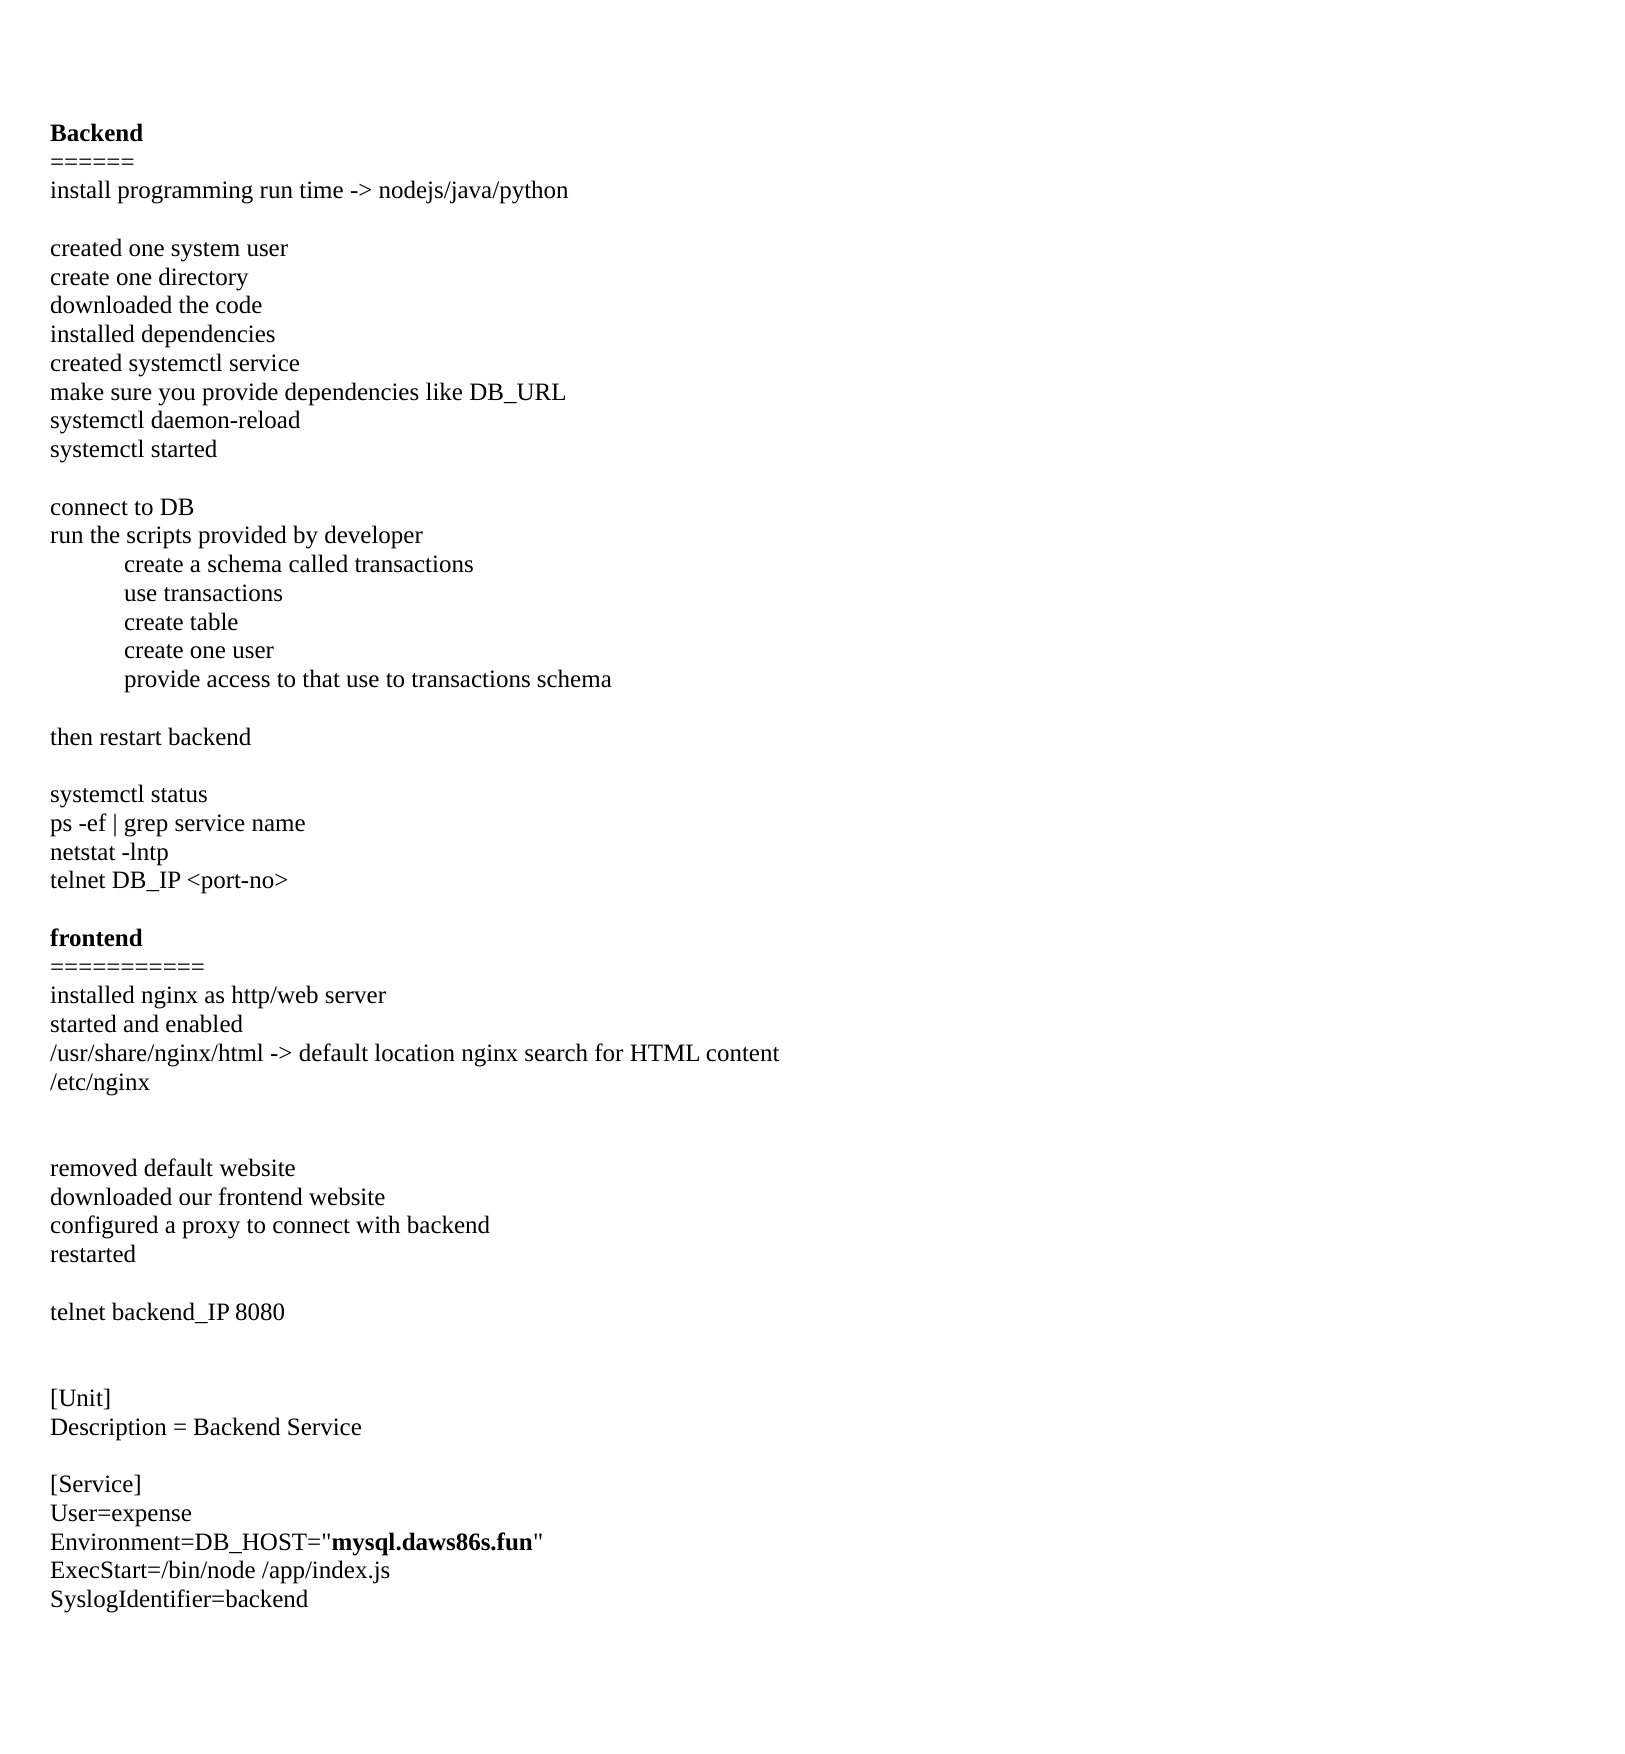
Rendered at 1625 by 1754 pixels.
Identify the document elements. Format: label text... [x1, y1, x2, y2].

text restarted [50, 1239, 1562, 1268]
text create one directory [50, 262, 1562, 291]
text create one user [50, 636, 1562, 664]
text /usr/share/nginx/html -> default location nginx search for HTML content [50, 1038, 1562, 1067]
text [Unit] [50, 1383, 1562, 1412]
text ExecStart=/bin/node /app/index.js [50, 1556, 1562, 1584]
text created one system user [50, 233, 1562, 262]
text ====== [50, 147, 1562, 176]
text systemctl started [50, 434, 1562, 463]
text [Service] [50, 1469, 1562, 1498]
text downloaded our frontend website [50, 1182, 1562, 1211]
text create a schema called transactions [50, 549, 1562, 578]
text installed dependencies [50, 319, 1562, 348]
text User=expense [50, 1498, 1562, 1527]
text /etc/nginx [50, 1067, 1562, 1096]
text started and enabled [50, 1009, 1562, 1038]
text created systemctl service [50, 348, 1562, 377]
text telnet DB_IP <port-no> [50, 866, 1562, 894]
text frontend [50, 923, 1562, 952]
text downloaded the code [50, 291, 1562, 319]
text connect to DB [50, 492, 1562, 521]
text systemctl daemon-reload [50, 406, 1562, 434]
text removed default website [50, 1153, 1562, 1182]
text provide access to that use to transactions schema [50, 664, 1562, 693]
text systemctl status [50, 779, 1562, 808]
text then restart backend [50, 722, 1562, 751]
text SyslogIdentifier=backend [50, 1584, 1562, 1613]
text use transactions [50, 578, 1562, 607]
text configured a proxy to connect with backend [50, 1211, 1562, 1239]
text make sure you provide dependencies like DB_URL [50, 377, 1562, 406]
text netstat -lntp [50, 837, 1562, 866]
text ps -ef | grep service name [50, 808, 1562, 837]
text Description = Backend Service [50, 1412, 1562, 1441]
text telnet backend_IP 8080 [50, 1297, 1562, 1326]
text Environment=DB_HOST="mysql.daws86s.fun" [50, 1527, 1562, 1556]
text install programming run time -> nodejs/java/python [50, 176, 1562, 204]
text create table [50, 607, 1562, 636]
text installed nginx as http/web server [50, 981, 1562, 1009]
text run the scripts provided by developer [50, 521, 1562, 549]
text Backend [50, 118, 1562, 147]
text =========== [50, 952, 1562, 981]
